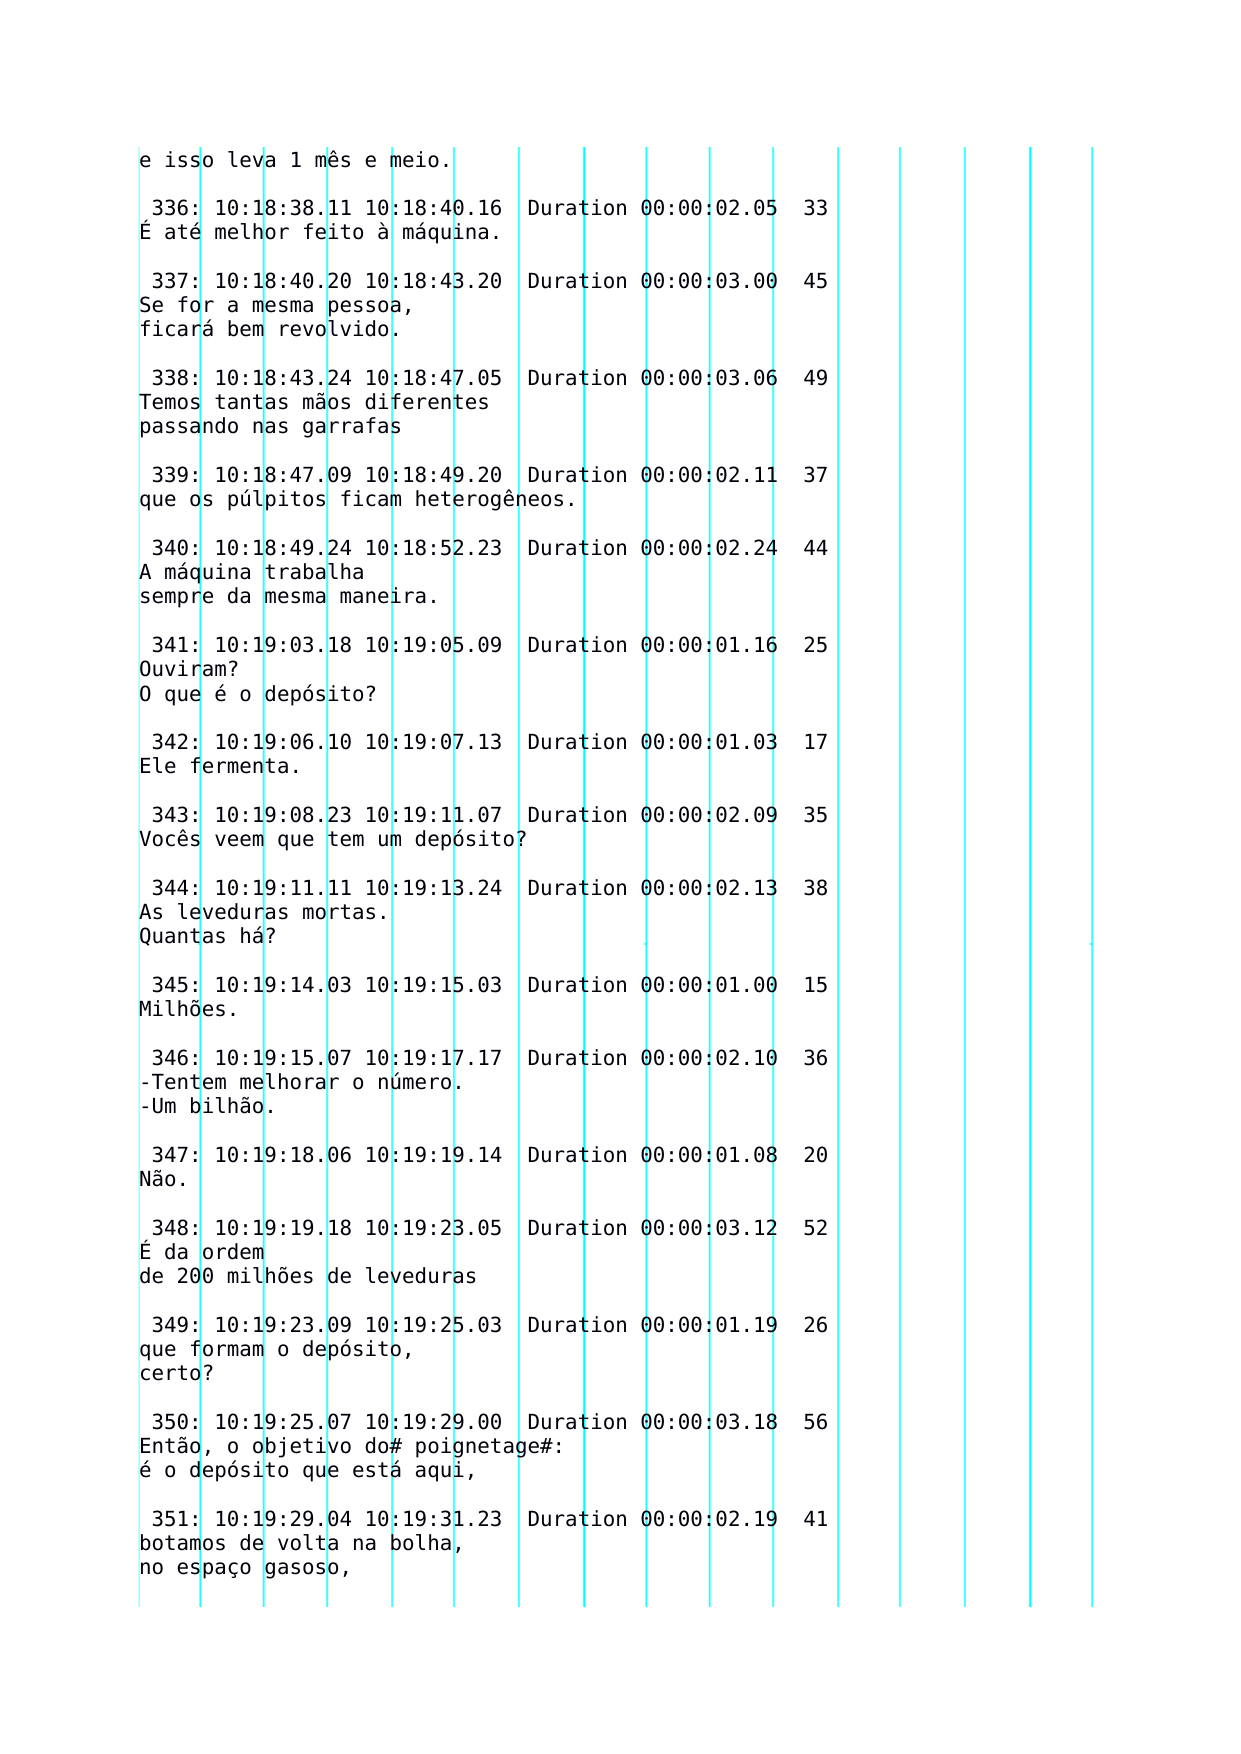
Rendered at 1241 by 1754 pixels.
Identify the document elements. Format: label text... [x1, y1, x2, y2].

text 351: 10:19:29.04 10:19:31.23 Duration 00:00:02.19 41 [139, 1507, 1101, 1531]
text 350: 10:19:25.07 10:19:29.00 Duration 00:00:03.18 56 [139, 1410, 1101, 1434]
picture [138, 147, 1102, 1607]
text Vocês veem que tem um depósito? [139, 827, 1101, 851]
text 342: 10:19:06.10 10:19:07.13 Duration 00:00:01.03 17 [139, 730, 1101, 754]
text ficará bem revolvido. [139, 317, 1101, 342]
text É da ordem [139, 1240, 1101, 1264]
text 349: 10:19:23.09 10:19:25.03 Duration 00:00:01.19 26 [139, 1313, 1101, 1337]
text É até melhor feito à máquina. [139, 220, 1101, 245]
text 348: 10:19:19.18 10:19:23.05 Duration 00:00:03.12 52 [139, 1216, 1101, 1240]
text -Tentem melhorar o número. [139, 1070, 1101, 1094]
text 343: 10:19:08.23 10:19:11.07 Duration 00:00:02.09 35 [139, 803, 1101, 827]
text é o depósito que está aqui, [139, 1458, 1101, 1482]
text Então, o objetivo do# poignetage#: [139, 1434, 1101, 1458]
text passando nas garrafas [139, 414, 1101, 439]
text que formam o depósito, [139, 1337, 1101, 1361]
text 337: 10:18:40.20 10:18:43.20 Duration 00:00:03.00 45 [139, 269, 1101, 293]
text Ele fermenta. [139, 754, 1101, 779]
text sempre da mesma maneira. [139, 584, 1101, 609]
text e isso leva 1 mês e meio. [139, 148, 1101, 172]
text certo? [139, 1361, 1101, 1385]
text 336: 10:18:38.11 10:18:40.16 Duration 00:00:02.05 33 [139, 196, 1101, 220]
text que os púlpitos ficam heterogêneos. [139, 487, 1101, 512]
text 344: 10:19:11.11 10:19:13.24 Duration 00:00:02.13 38 [139, 876, 1101, 900]
text 341: 10:19:03.18 10:19:05.09 Duration 00:00:01.16 25 [139, 633, 1101, 657]
text 339: 10:18:47.09 10:18:49.20 Duration 00:00:02.11 37 [139, 463, 1101, 487]
text Não. [139, 1167, 1101, 1191]
text Se for a mesma pessoa, [139, 293, 1101, 317]
text Quantas há? [139, 924, 1101, 948]
text no espaço gasoso, [139, 1555, 1101, 1579]
text botamos de volta na bolha, [139, 1531, 1101, 1555]
text Ouviram? [139, 657, 1101, 682]
text de 200 milhões de leveduras [139, 1264, 1101, 1288]
text 338: 10:18:43.24 10:18:47.05 Duration 00:00:03.06 49 [139, 366, 1101, 390]
text Milhões. [139, 997, 1101, 1021]
text -Um bilhão. [139, 1094, 1101, 1118]
text 345: 10:19:14.03 10:19:15.03 Duration 00:00:01.00 15 [139, 973, 1101, 997]
text A máquina trabalha [139, 560, 1101, 584]
text O que é o depósito? [139, 682, 1101, 706]
text 346: 10:19:15.07 10:19:17.17 Duration 00:00:02.10 36 [139, 1046, 1101, 1070]
text 340: 10:18:49.24 10:18:52.23 Duration 00:00:02.24 44 [139, 536, 1101, 560]
text 347: 10:19:18.06 10:19:19.14 Duration 00:00:01.08 20 [139, 1143, 1101, 1167]
text Temos tantas mãos diferentes [139, 390, 1101, 414]
text As leveduras mortas. [139, 900, 1101, 924]
